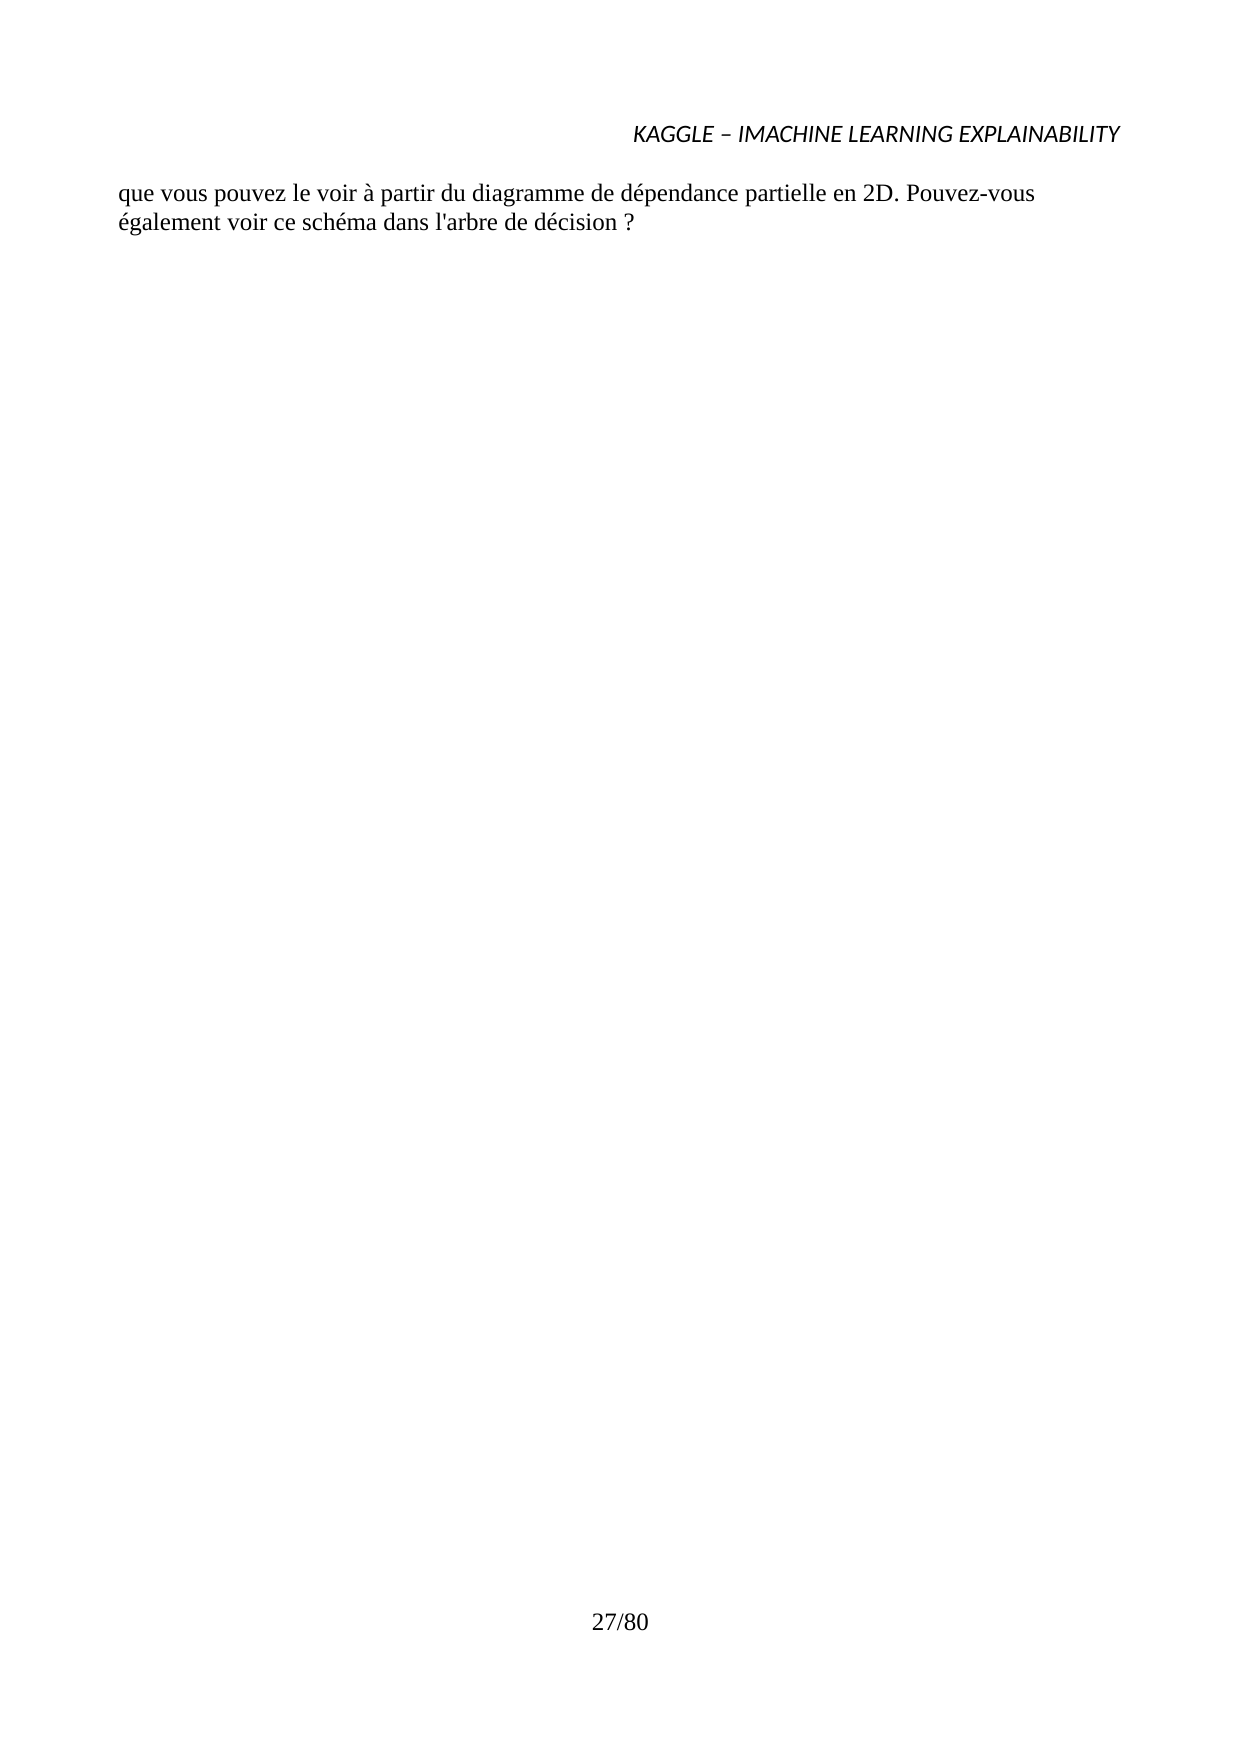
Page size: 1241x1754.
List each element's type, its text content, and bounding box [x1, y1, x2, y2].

text que vous pouvez le voir à partir du diagramme de dépendance partielle en 2D. Pouvez-vous également voir ce schéma dans l'arbre de décision ? [118, 178, 1122, 236]
